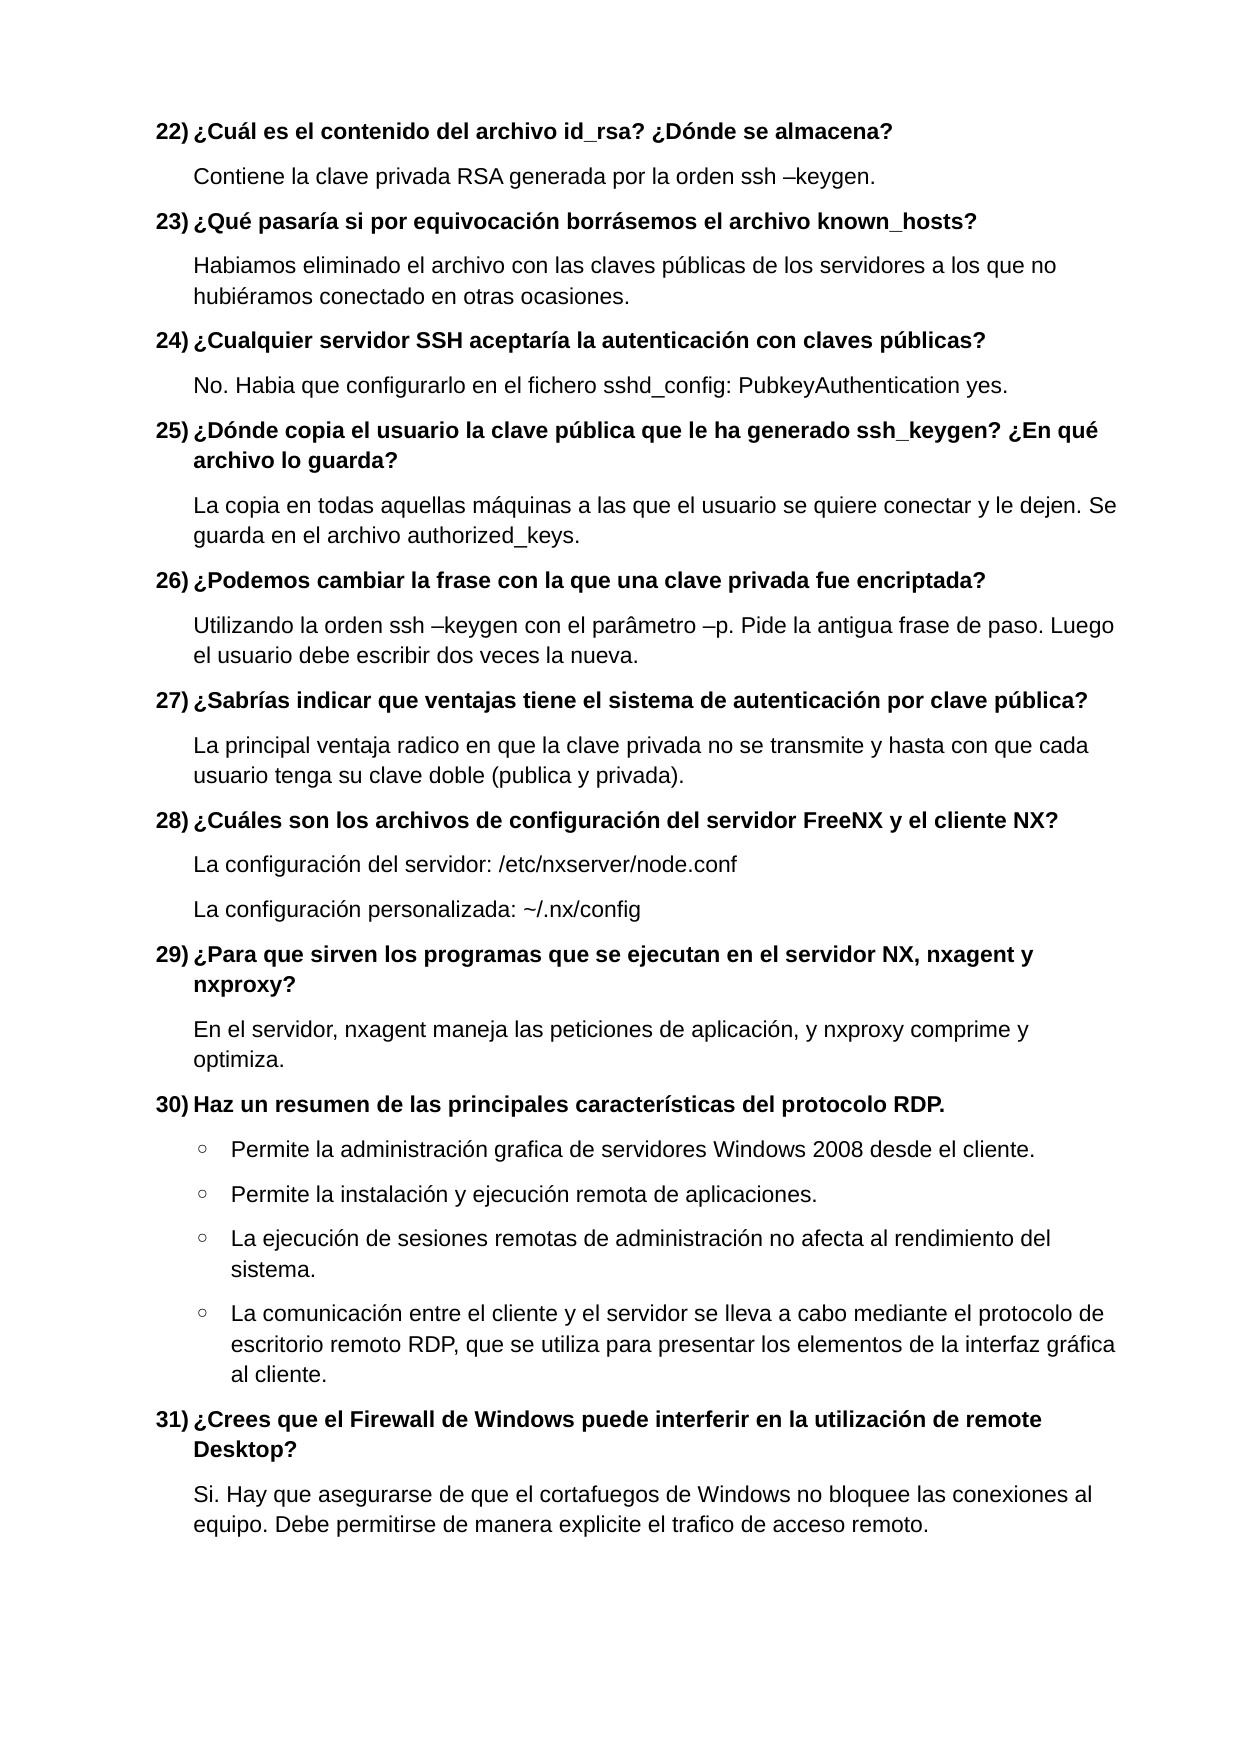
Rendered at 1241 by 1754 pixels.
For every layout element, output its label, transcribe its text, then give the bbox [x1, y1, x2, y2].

list La copia en todas aquellas máquinas a las que el usuario se quiere conectar y le dejen. Se guarda en el archivo authorized_keys. [156, 492, 1122, 549]
list Habiamos eliminado el archivo con las claves públicas de los servidores a los que no hubiéramos conectado en otras ocasiones. [156, 252, 1122, 309]
list La ejecución de sesiones remotas de administración no afecta al rendimiento del sistema. [193, 1225, 1122, 1282]
list ¿Sabrías indicar que ventajas tiene el sistema de autenticación por clave pública? [156, 687, 1122, 713]
list En el servidor, nxagent maneja las peticiones de aplicación, y nxproxy comprime y optimiza. [156, 1016, 1122, 1073]
list La configuración personalizada: ~/.nx/config [156, 896, 1122, 923]
list ¿Cuáles son los archivos de configuración del servidor FreeNX y el cliente NX? [156, 807, 1122, 833]
list ¿Cuál es el contenido del archivo id_rsa? ¿Dónde se almacena? [156, 118, 1122, 144]
list ¿Podemos cambiar la frase con la que una clave privada fue encriptada? [156, 567, 1122, 593]
list ¿Cualquier servidor SSH aceptaría la autenticación con claves públicas? [156, 327, 1122, 354]
list Permite la instalación y ejecución remota de aplicaciones. [193, 1181, 1122, 1207]
list No. Habia que configurarlo en el fichero sshd_config: PubkeyAuthentication yes. [156, 372, 1122, 399]
list Permite la administración grafica de servidores Windows 2008 desde el cliente. [193, 1136, 1122, 1162]
list ¿Qué pasaría si por equivocación borrásemos el archivo known_hosts? [156, 208, 1122, 234]
list Utilizando la orden ssh –keygen con el parâmetro –p. Pide la antigua frase de paso. Luego el usuario debe escribir dos veces la nueva. [156, 612, 1122, 668]
list Haz un resumen de las principales características del protocolo RDP. [156, 1091, 1122, 1117]
list La principal ventaja radico en que la clave privada no se transmite y hasta con que cada usuario tenga su clave doble (publica y privada). [156, 732, 1122, 788]
list ¿Crees que el Firewall de Windows puede interferir en la utilización de remote Desktop? [156, 1406, 1122, 1462]
list Si. Hay que asegurarse de que el cortafuegos de Windows no bloquee las conexiones al equipo. Debe permitirse de manera explicite el trafico de acceso remoto. [156, 1481, 1122, 1537]
list Contiene la clave privada RSA generada por la orden ssh –keygen. [156, 163, 1122, 189]
list La comunicación entre el cliente y el servidor se lleva a cabo mediante el protocolo de escritorio remoto RDP, que se utiliza para presentar los elementos de la interfaz gráfica al cliente. [193, 1300, 1122, 1387]
list ¿Dónde copia el usuario la clave pública que le ha generado ssh_keygen? ¿En qué archivo lo guarda? [156, 417, 1122, 474]
list La configuración del servidor: /etc/nxserver/node.conf [156, 851, 1122, 878]
list ¿Para que sirven los programas que se ejecutan en el servidor NX, nxagent y nxproxy? [156, 941, 1122, 998]
